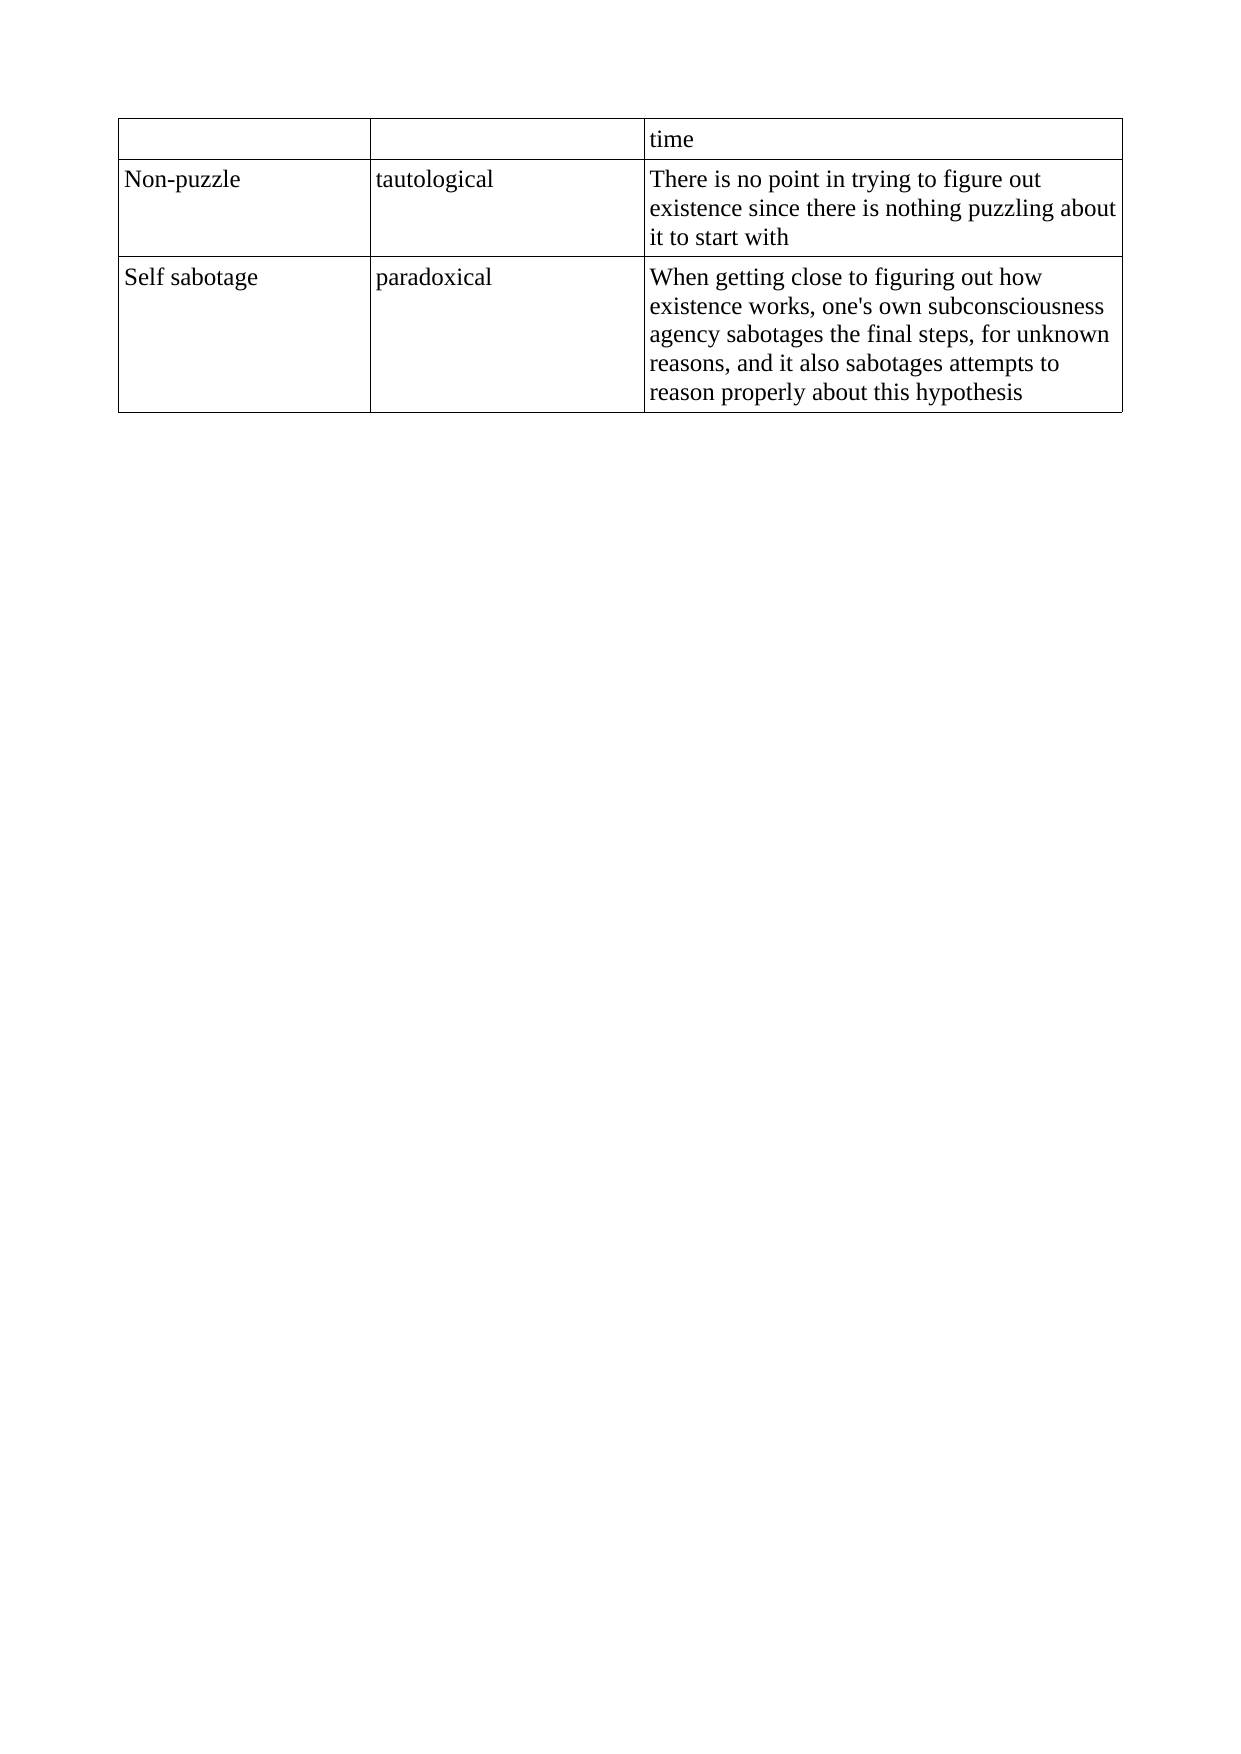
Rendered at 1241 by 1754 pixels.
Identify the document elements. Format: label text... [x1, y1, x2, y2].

table_cell [119, 119, 370, 158]
table_cell [371, 119, 644, 158]
table_cell When getting close to figuring out how existence works, one's own subconsciousness agency sabotages the final steps, for unknown reasons, and it also sabotages attempts to reason properly about this hypothesis [645, 257, 1122, 412]
table_cell Self sabotage [119, 257, 370, 412]
table_cell Non-puzzle [119, 160, 370, 256]
table_cell There is no point in trying to figure out existence since there is nothing puzzling about it to start with [645, 160, 1122, 256]
table_cell tautological [371, 160, 644, 256]
table_cell paradoxical [371, 257, 644, 412]
table_cell time [645, 119, 1122, 158]
